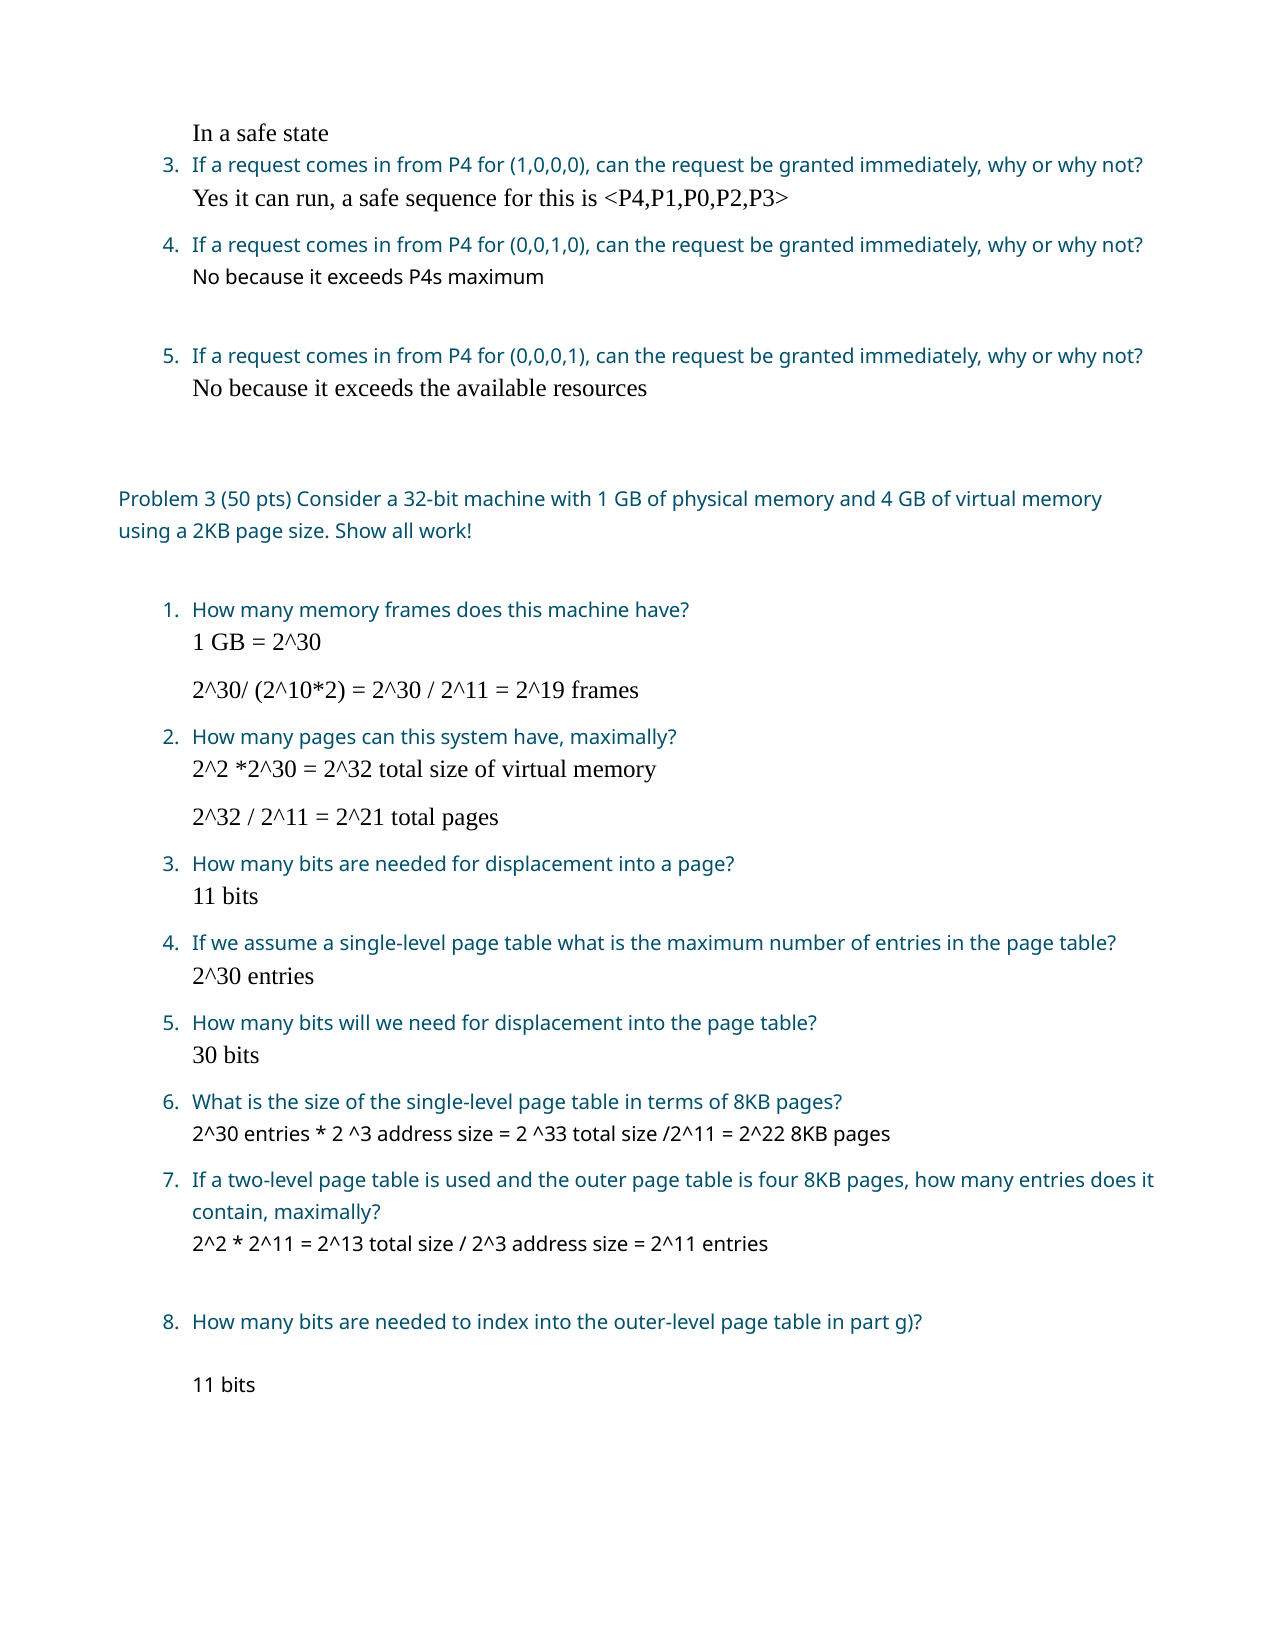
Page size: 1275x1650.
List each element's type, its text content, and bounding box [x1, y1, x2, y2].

text No because it exceeds the available resources [118, 373, 1157, 402]
list How many bits are needed for displacement into a page? [162, 850, 1157, 877]
text 11 bits [118, 1339, 1157, 1526]
list If a request comes in from P4 for (0,0,1,0), can the request be granted immediately, why or why not? [162, 231, 1157, 258]
text 2^30 entries [118, 961, 1157, 989]
text 2^30 entries * 2 ^3 address size = 2 ^33 total size /2^11 = 2^22 8KB pages [118, 1119, 1157, 1147]
list If a two-level page table is used and the outer page table is four 8KB pages, how many entries does it contain, maximally? [162, 1166, 1157, 1225]
text 11 bits [118, 881, 1157, 910]
text 2^2 * 2^11 = 2^13 total size / 2^3 address size = 2^11 entries [118, 1229, 1157, 1289]
list How many pages can this system have, maximally? [162, 723, 1157, 750]
list If we assume a single-level page table what is the maximum number of entries in the page table? [162, 929, 1157, 957]
text 30 bits [118, 1040, 1157, 1069]
list If a request comes in from P4 for (0,0,0,1), can the request be granted immediately, why or why not? [162, 342, 1157, 369]
list How many memory frames does this machine have? [162, 596, 1157, 623]
list How many bits will we need for displacement into the page table? [162, 1008, 1157, 1036]
text 2^30/ (2^10*2) = 2^30 / 2^11 = 2^19 frames [118, 675, 1157, 704]
text 2^32 / 2^11 = 2^21 total pages [118, 802, 1157, 831]
text Yes it can run, a safe sequence for this is <P4,P1,P0,P2,P3> [118, 183, 1157, 212]
list If a request comes in from P4 for (1,0,0,0), can the request be granted immediately, why or why not? [162, 151, 1157, 179]
text No because it exceeds P4s maximum [118, 262, 1157, 290]
text 2^2 *2^30 = 2^32 total size of virtual memory [118, 754, 1157, 783]
list What is the size of the single-level page table in terms of 8KB pages? [162, 1088, 1157, 1116]
list How many bits are needed to index into the outer-level page table in part g)? [162, 1308, 1157, 1335]
text In a safe state [118, 118, 1157, 147]
text Problem 3 (50 pts) Consider a 32-bit machine with 1 GB of physical memory and 4 GB of virtual memory using a 2KB page size. Show all work! [118, 484, 1157, 544]
text 1 GB = 2^30 [118, 627, 1157, 656]
